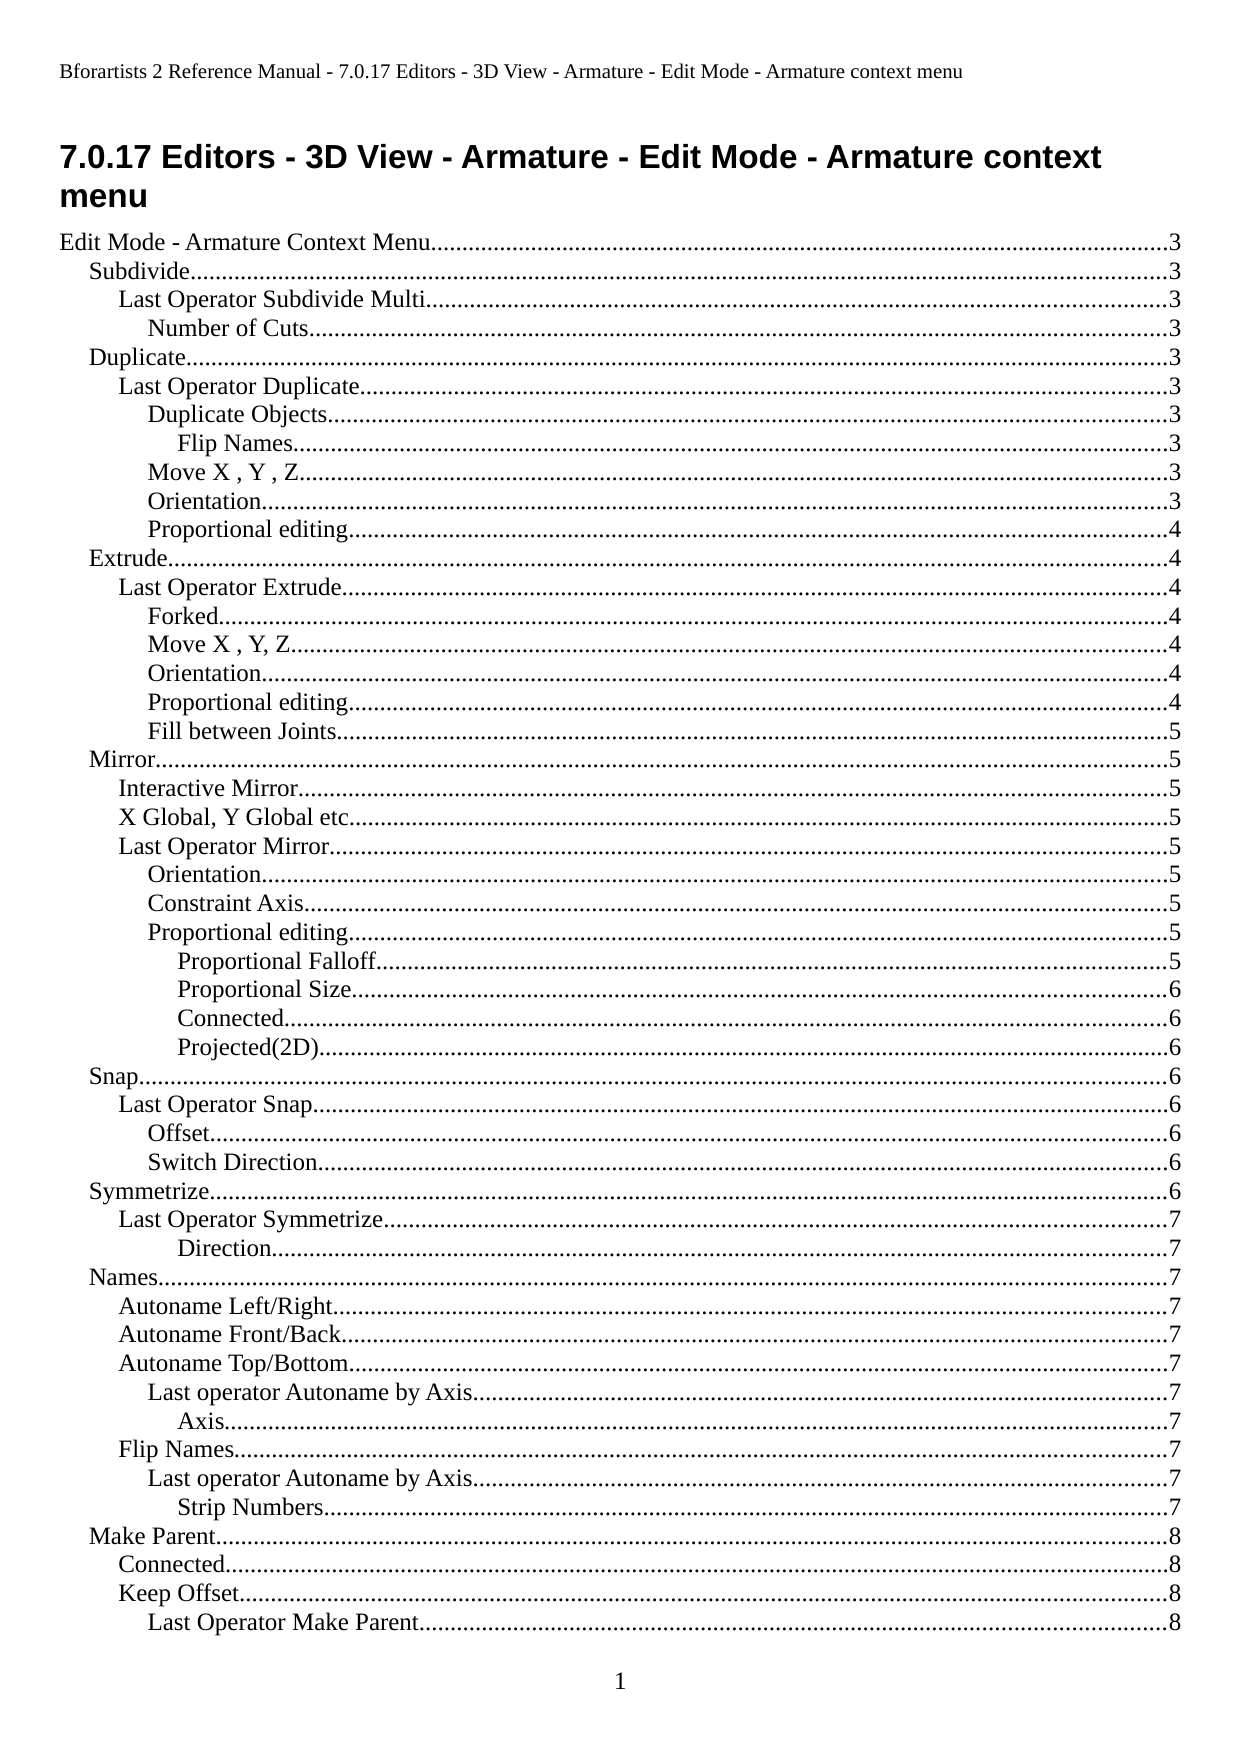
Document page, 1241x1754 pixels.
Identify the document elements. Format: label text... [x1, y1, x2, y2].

text Fill between Joints 5 [147, 716, 1181, 744]
text Proportional editing 4 [147, 687, 1181, 716]
text Strip Numbers 7 [177, 1492, 1181, 1521]
text Connected 8 [118, 1549, 1181, 1578]
text Mirror 5 [88, 744, 1181, 773]
text Autoname Front/Back 7 [118, 1319, 1181, 1348]
text Connected 6 [177, 1003, 1181, 1032]
text Flip Names 3 [177, 428, 1181, 457]
text Duplicate Objects 3 [147, 399, 1181, 428]
text Projected(2D) 6 [177, 1032, 1181, 1061]
text Last Operator Subdivide Multi 3 [118, 284, 1181, 313]
text Last Operator Make Parent 8 [147, 1607, 1181, 1636]
text Names 7 [88, 1262, 1181, 1291]
text Duplicate 3 [88, 342, 1181, 371]
text Keep Offset 8 [118, 1578, 1181, 1607]
text Interactive Mirror 5 [118, 773, 1181, 802]
text Axis 7 [177, 1406, 1181, 1434]
text Last Operator Snap 6 [118, 1089, 1181, 1118]
text Last Operator Mirror 5 [118, 831, 1181, 859]
text Snap 6 [88, 1061, 1181, 1089]
text Direction 7 [177, 1233, 1181, 1262]
text Extrude 4 [88, 543, 1181, 572]
text Proportional editing 4 [147, 514, 1181, 543]
text Symmetrize 6 [88, 1176, 1181, 1204]
text Autoname Top/Bottom 7 [118, 1348, 1181, 1377]
text Edit Mode - Armature Context Menu 3 [59, 227, 1181, 256]
text Last Operator Duplicate 3 [118, 371, 1181, 399]
text Last Operator Extrude 4 [118, 572, 1181, 601]
text Move X , Y, Z 4 [147, 629, 1181, 658]
text Last operator Autoname by Axis 7 [147, 1463, 1181, 1492]
text Last Operator Symmetrize 7 [118, 1204, 1181, 1233]
text Proportional Size 6 [177, 974, 1181, 1003]
text Subdivide 3 [88, 256, 1181, 284]
text Make Parent 8 [88, 1521, 1181, 1549]
text Orientation 4 [147, 658, 1181, 687]
text Autoname Left/Right 7 [118, 1291, 1181, 1319]
text Number of Cuts 3 [147, 313, 1181, 342]
text Flip Names 7 [118, 1434, 1181, 1463]
text Proportional editing 5 [147, 917, 1181, 946]
text Switch Direction 6 [147, 1147, 1181, 1176]
text X Global, Y Global etc. 5 [118, 802, 1181, 831]
text Orientation 3 [147, 486, 1181, 514]
text Forked 4 [147, 601, 1181, 629]
text Last operator Autoname by Axis 7 [147, 1377, 1181, 1406]
text Offset 6 [147, 1118, 1181, 1147]
text Orientation 5 [147, 859, 1181, 888]
text Constraint Axis 5 [147, 888, 1181, 917]
text Move X , Y , Z 3 [147, 457, 1181, 486]
text Proportional Falloff 5 [177, 946, 1181, 974]
subtitle 7.0.17 Editors - 3D View - Armature - Edit Mode - Armature context menu [59, 138, 1181, 214]
